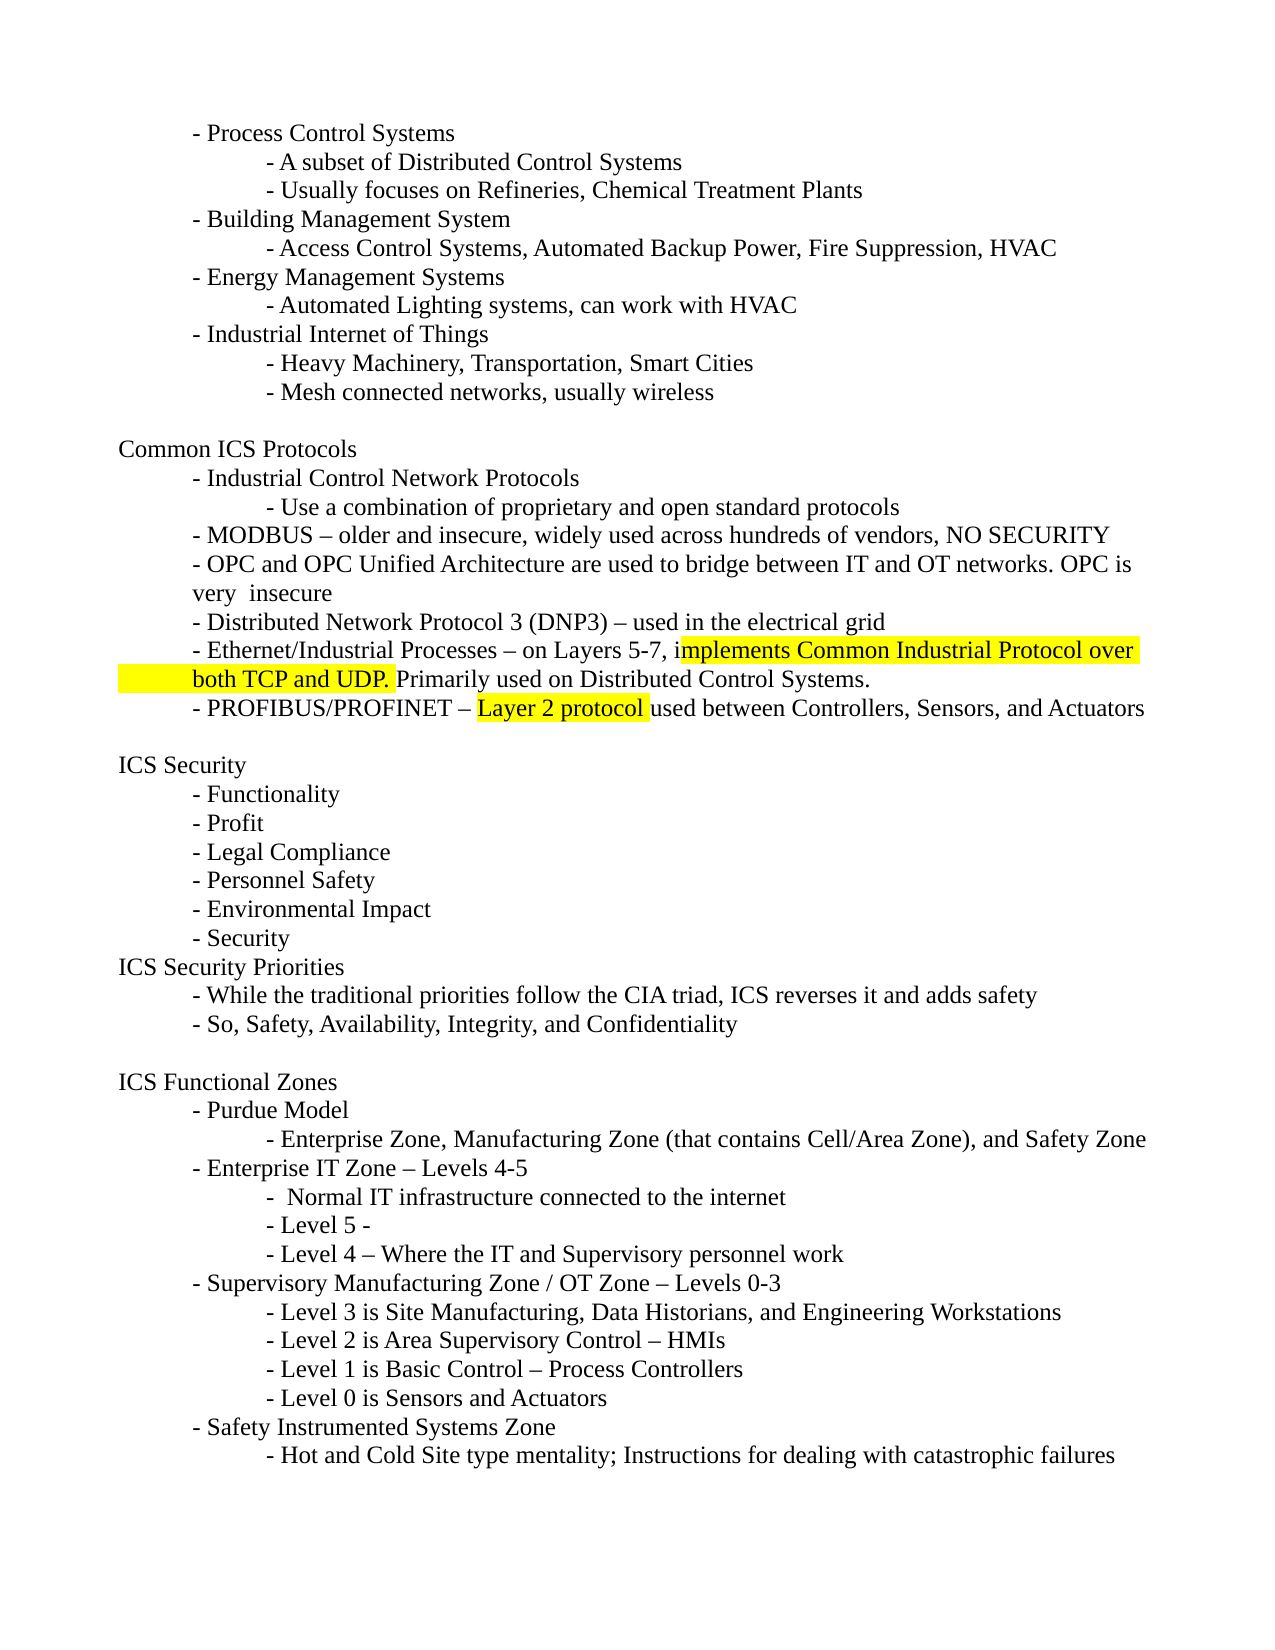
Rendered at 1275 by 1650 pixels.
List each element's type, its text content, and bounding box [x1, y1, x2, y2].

text - Enterprise IT Zone – Levels 4-5 [118, 1153, 1157, 1182]
text - Safety Instrumented Systems Zone [118, 1412, 1157, 1441]
text - Level 3 is Site Manufacturing, Data Historians, and Engineering Workstations [118, 1297, 1157, 1326]
text - Level 1 is Basic Control – Process Controllers [118, 1354, 1157, 1383]
text - Enterprise Zone, Manufacturing Zone (that contains Cell/Area Zone), and Safety Zone [118, 1124, 1157, 1153]
text - Automated Lighting systems, can work with HVAC [118, 291, 1157, 319]
text - Hot and Cold Site type mentality; Instructions for dealing with catastrophic failures [118, 1441, 1157, 1469]
text - Level 5 - [118, 1211, 1157, 1239]
text - Security [118, 923, 1157, 952]
text - Level 0 is Sensors and Actuators [118, 1383, 1157, 1412]
text - Functionality [118, 779, 1157, 808]
text ICS Security [118, 751, 1157, 779]
text - Legal Compliance [118, 837, 1157, 866]
text - A subset of Distributed Control Systems [118, 147, 1157, 176]
text ICS Functional Zones [118, 1067, 1157, 1096]
text - MODBUS – older and insecure, widely used across hundreds of vendors, NO SECURITY [118, 521, 1157, 549]
text - Supervisory Manufacturing Zone / OT Zone – Levels 0-3 [118, 1268, 1157, 1297]
text - Ethernet/Industrial Processes – on Layers 5-7, implements Common Industrial Protocol over both TCP and UDP. Primarily used on Distributed Control Systems. [118, 636, 1157, 693]
text - Access Control Systems, Automated Backup Power, Fire Suppression, HVAC [118, 233, 1157, 262]
text - Level 2 is Area Supervisory Control – HMIs [118, 1326, 1157, 1354]
text - Personnel Safety [118, 866, 1157, 894]
text - Normal IT infrastructure connected to the internet [118, 1182, 1157, 1211]
text - Industrial Internet of Things [118, 319, 1157, 348]
text - Mesh connected networks, usually wireless [118, 377, 1157, 406]
text - Usually focuses on Refineries, Chemical Treatment Plants [118, 176, 1157, 204]
text - Purdue Model [118, 1096, 1157, 1124]
text - PROFIBUS/PROFINET – Layer 2 protocol used between Controllers, Sensors, and Actuators [118, 693, 1157, 722]
text - Building Management System [118, 204, 1157, 233]
text ICS Security Priorities [118, 952, 1157, 981]
text - Use a combination of proprietary and open standard protocols [118, 492, 1157, 521]
text - Heavy Machinery, Transportation, Smart Cities [118, 348, 1157, 377]
text - Distributed Network Protocol 3 (DNP3) – used in the electrical grid [118, 607, 1157, 636]
text - While the traditional priorities follow the CIA triad, ICS reverses it and adds safety [118, 981, 1157, 1009]
text - Industrial Control Network Protocols [118, 463, 1157, 492]
text - Profit [118, 808, 1157, 837]
text - So, Safety, Availability, Integrity, and Confidentiality [118, 1009, 1157, 1038]
text - Environmental Impact [118, 894, 1157, 923]
text - Energy Management Systems [118, 262, 1157, 291]
text - Level 4 – Where the IT and Supervisory personnel work [118, 1239, 1157, 1268]
text Common ICS Protocols [118, 434, 1157, 463]
text - OPC and OPC Unified Architecture are used to bridge between IT and OT networks. OPC is very insecure [118, 549, 1157, 607]
text - Process Control Systems [118, 118, 1157, 147]
